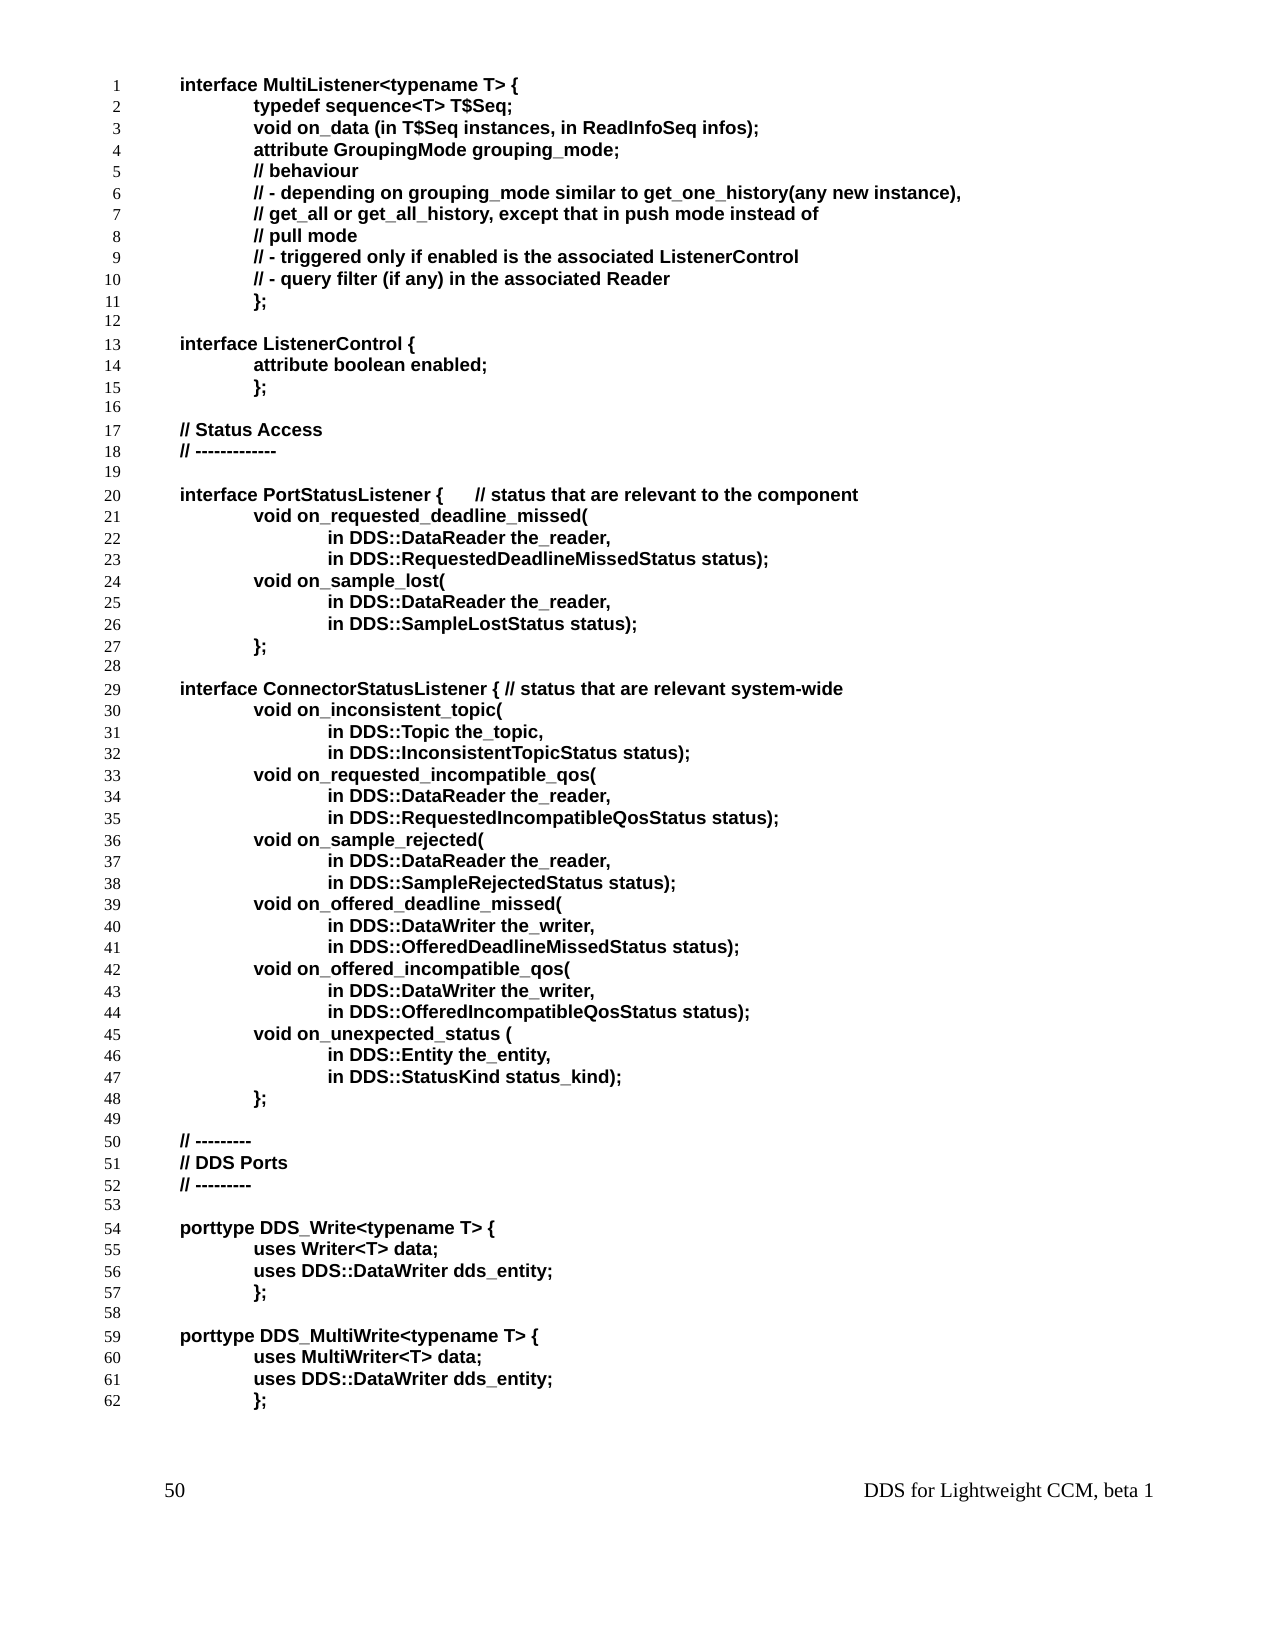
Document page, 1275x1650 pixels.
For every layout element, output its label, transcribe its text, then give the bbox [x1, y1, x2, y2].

text in DDS::DataReader the_reader, [179, 850, 1200, 872]
text in DDS::SampleLostStatus status); [179, 613, 1200, 634]
text in DDS::DataWriter the_writer, [179, 979, 1200, 1001]
text interface MultiListener<typename T> { [179, 74, 1200, 95]
text }; [179, 376, 1200, 397]
text void on_inconsistent_topic( [179, 699, 1200, 721]
text uses DDS::DataWriter dds_entity; [179, 1367, 1200, 1389]
text interface ListenerControl { [179, 332, 1200, 354]
text uses Writer<T> data; [179, 1238, 1200, 1260]
text // - depending on grouping_mode similar to get_one_history(any new instance), [179, 182, 1200, 203]
text in DDS::StatusKind status_kind); [179, 1066, 1200, 1087]
text // - triggered only if enabled is the associated ListenerControl [179, 246, 1200, 268]
text in DDS::RequestedIncompatibleQosStatus status); [179, 807, 1200, 828]
text interface PortStatusListener { // status that are relevant to the component [179, 483, 1200, 505]
text porttype DDS_MultiWrite<typename T> { [179, 1324, 1200, 1346]
text in DDS::OfferedIncompatibleQosStatus status); [179, 1001, 1200, 1022]
text porttype DDS_Write<typename T> { [179, 1217, 1200, 1238]
text // pull mode [179, 225, 1200, 246]
text void on_sample_rejected( [179, 828, 1200, 850]
text interface ConnectorStatusListener { // status that are relevant system-wide [179, 677, 1200, 699]
text attribute boolean enabled; [179, 354, 1200, 376]
text in DDS::DataReader the_reader, [179, 591, 1200, 613]
text in DDS::RequestedDeadlineMissedStatus status); [179, 548, 1200, 570]
text in DDS::DataReader the_reader, [179, 785, 1200, 807]
text in DDS::DataReader the_reader, [179, 527, 1200, 548]
text uses MultiWriter<T> data; [179, 1346, 1200, 1367]
text // get_all or get_all_history, except that in push mode instead of [179, 203, 1200, 225]
text in DDS::DataWriter the_writer, [179, 915, 1200, 936]
text void on_requested_incompatible_qos( [179, 764, 1200, 785]
text // Status Access [179, 419, 1200, 440]
text in DDS::InconsistentTopicStatus status); [179, 742, 1200, 764]
text void on_unexpected_status ( [179, 1022, 1200, 1044]
text typedef sequence<T> T$Seq; [179, 95, 1200, 117]
text // ------------- [179, 440, 1200, 462]
text }; [179, 1389, 1200, 1411]
text }; [179, 1281, 1200, 1303]
text // --------- [179, 1173, 1200, 1195]
text // - query filter (if any) in the associated Reader [179, 268, 1200, 289]
text void on_requested_deadline_missed( [179, 505, 1200, 527]
text // behaviour [179, 160, 1200, 182]
text void on_data (in T$Seq instances, in ReadInfoSeq infos); [179, 117, 1200, 138]
text attribute GroupingMode grouping_mode; [179, 138, 1200, 160]
text in DDS::OfferedDeadlineMissedStatus status); [179, 936, 1200, 958]
text }; [179, 289, 1200, 311]
text uses DDS::DataWriter dds_entity; [179, 1260, 1200, 1281]
text // DDS Ports [179, 1152, 1200, 1173]
text // --------- [179, 1130, 1200, 1152]
text void on_offered_deadline_missed( [179, 893, 1200, 915]
text in DDS::Entity the_entity, [179, 1044, 1200, 1066]
text }; [179, 634, 1200, 656]
text void on_sample_lost( [179, 570, 1200, 591]
text in DDS::SampleRejectedStatus status); [179, 872, 1200, 893]
text in DDS::Topic the_topic, [179, 721, 1200, 742]
text }; [179, 1087, 1200, 1109]
text void on_offered_incompatible_qos( [179, 958, 1200, 979]
